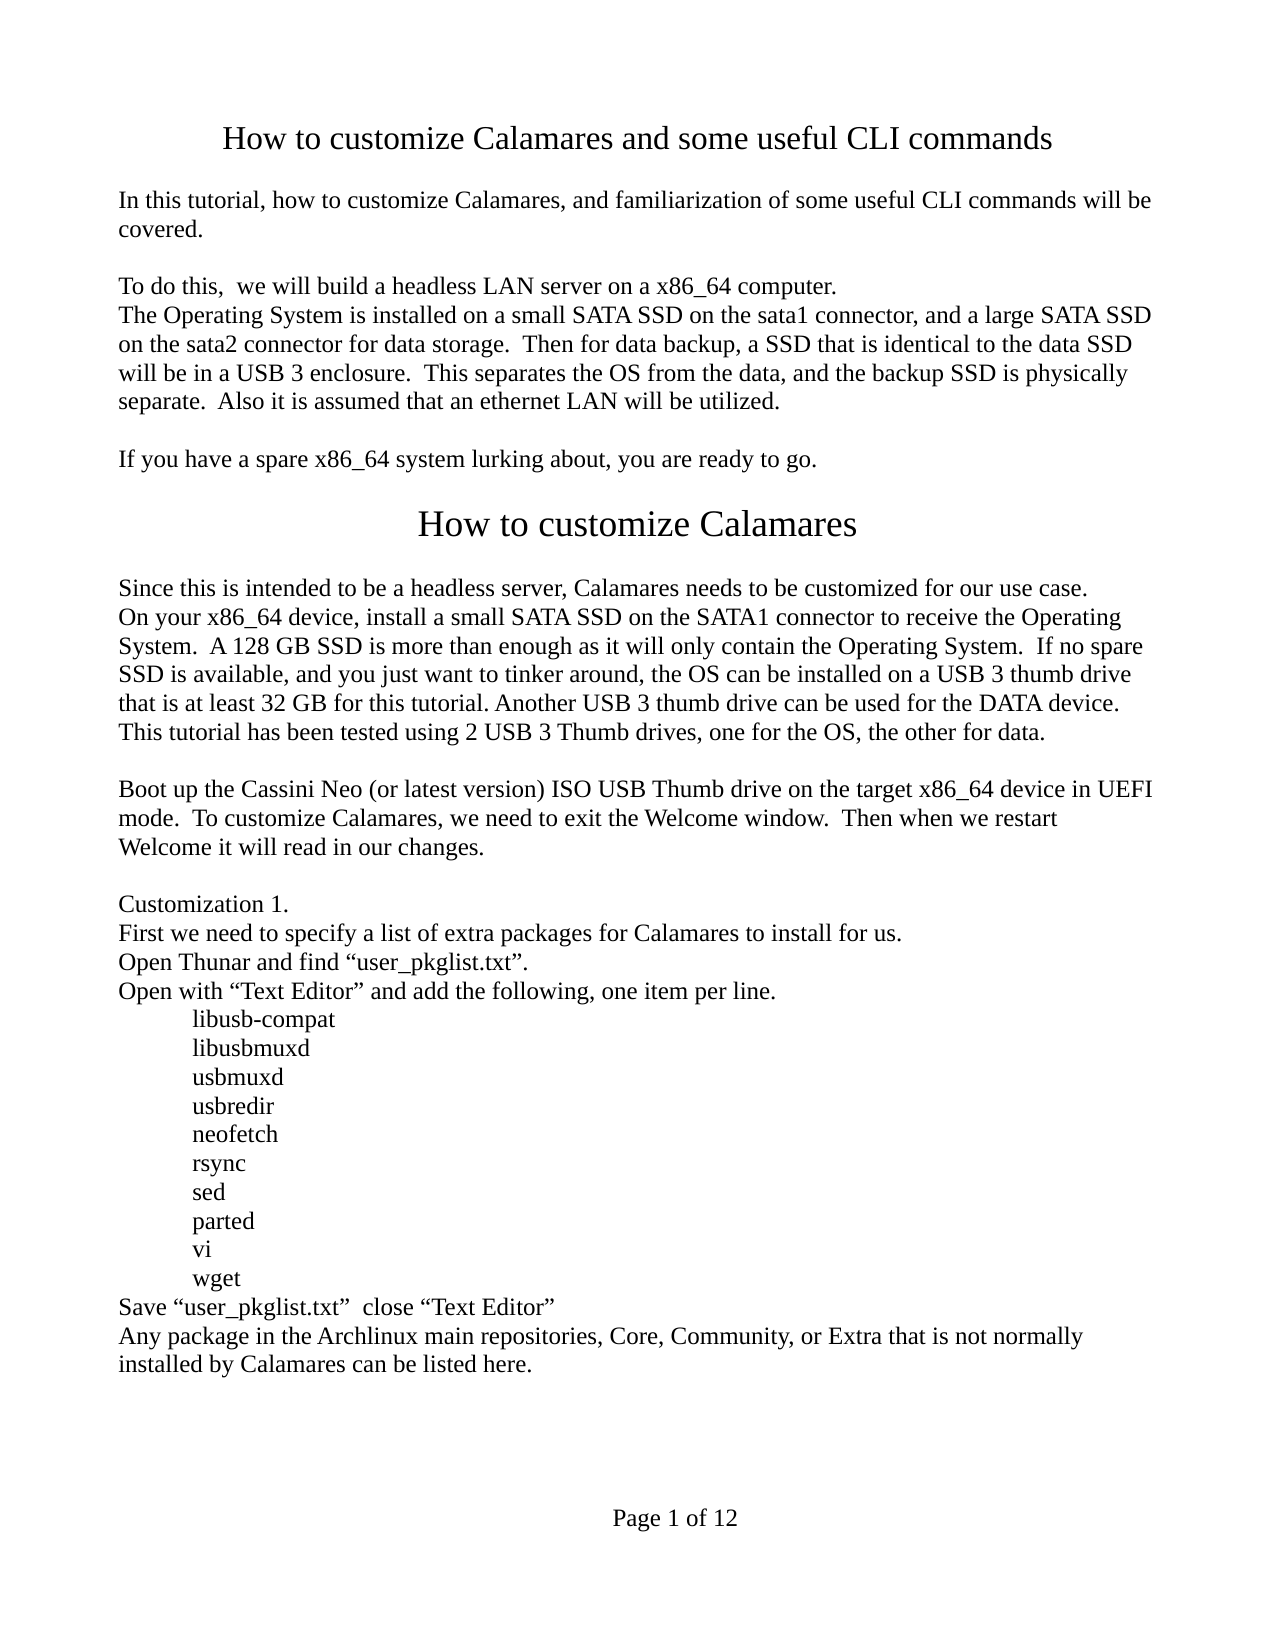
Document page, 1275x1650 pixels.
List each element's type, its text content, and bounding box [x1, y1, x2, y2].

text sed [118, 1177, 1157, 1206]
text vi [118, 1234, 1157, 1263]
text Open with “Text Editor” and add the following, one item per line. [118, 976, 1157, 1004]
text How to customize Calamares [118, 501, 1157, 544]
text rsync [118, 1148, 1157, 1177]
text Open Thunar and find “user_pkglist.txt”. [118, 947, 1157, 976]
text On your x86_64 device, install a small SATA SSD on the SATA1 connector to receive the Operating System. A 128 GB SSD is more than enough as it will only contain the Operating System. If no spare SSD is available, and you just want to tinker around, the OS can be installed on a USB 3 thumb drive that is at least 32 GB for this tutorial. Another USB 3 thumb drive can be used for the DATA device. [118, 602, 1157, 717]
text Since this is intended to be a headless server, Calamares needs to be customized for our use case. [118, 573, 1157, 602]
text libusbmuxd [118, 1033, 1157, 1062]
text parted [118, 1206, 1157, 1234]
text Any package in the Archlinux main repositories, Core, Community, or Extra that is not normally installed by Calamares can be listed here. [118, 1321, 1157, 1378]
text To do this, we will build a headless LAN server on a x86_64 computer. [118, 271, 1157, 300]
text wget [118, 1263, 1157, 1292]
text If you have a spare x86_64 system lurking about, you are ready to go. [118, 444, 1157, 473]
text Customization 1. [118, 889, 1157, 918]
text How to customize Calamares and some useful CLI commands [118, 118, 1157, 156]
text libusb-compat [118, 1004, 1157, 1033]
text Boot up the Cassini Neo (or latest version) ISO USB Thumb drive on the target x86_64 device in UEFI mode. To customize Calamares, we need to exit the Welcome window. Then when we restart Welcome it will read in our changes. [118, 774, 1157, 861]
text First we need to specify a list of extra packages for Calamares to install for us. [118, 918, 1157, 947]
text The Operating System is installed on a small SATA SSD on the sata1 connector, and a large SATA SSD on the sata2 connector for data storage. Then for data backup, a SSD that is identical to the data SSD will be in a USB 3 enclosure. This separates the OS from the data, and the backup SSD is physically separate. Also it is assumed that an ethernet LAN will be utilized. [118, 300, 1157, 415]
text Save “user_pkglist.txt” close “Text Editor” [118, 1292, 1157, 1321]
text This tutorial has been tested using 2 USB 3 Thumb drives, one for the OS, the other for data. [118, 717, 1157, 746]
text usbmuxd [118, 1062, 1157, 1091]
text In this tutorial, how to customize Calamares, and familiarization of some useful CLI commands will be covered. [118, 185, 1157, 243]
text neofetch [118, 1119, 1157, 1148]
text usbredir [118, 1091, 1157, 1119]
